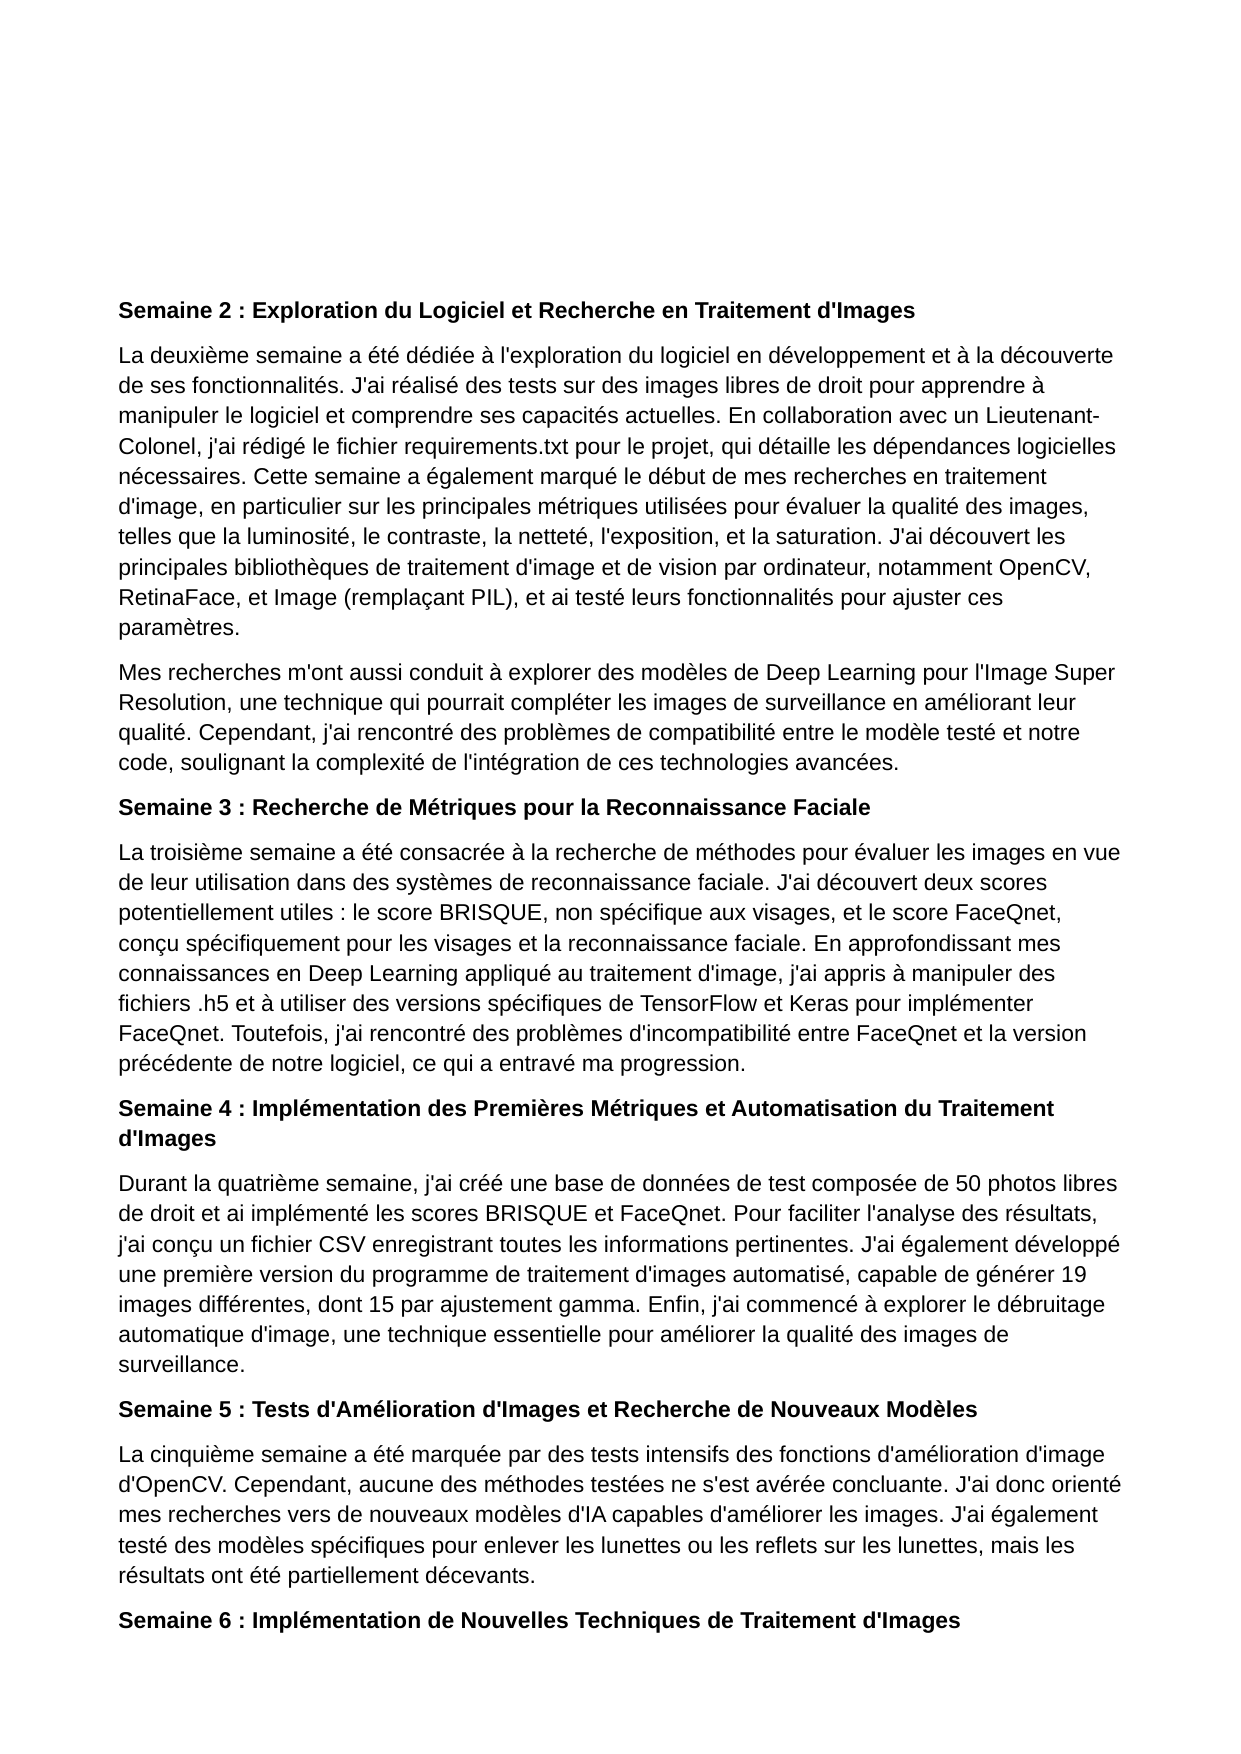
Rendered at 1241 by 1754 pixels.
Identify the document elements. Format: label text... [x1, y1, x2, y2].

text La cinquième semaine a été marquée par des tests intensifs des fonctions d'amélioration d'image d'OpenCV. Cependant, aucune des méthodes testées ne s'est avérée concluante. J'ai donc orienté mes recherches vers de nouveaux modèles d'IA capables d'améliorer les images. J'ai également testé des modèles spécifiques pour enlever les lunettes ou les reflets sur les lunettes, mais les résultats ont été partiellement décevants. [118, 1441, 1122, 1588]
text Semaine 4 : Implémentation des Premières Métriques et Automatisation du Traitement d'Images [118, 1095, 1122, 1152]
text Mes recherches m'ont aussi conduit à explorer des modèles de Deep Learning pour l'Image Super Resolution, une technique qui pourrait compléter les images de surveillance en améliorant leur qualité. Cependant, j'ai rencontré des problèmes de compatibilité entre le modèle testé et notre code, soulignant la complexité de l'intégration de ces technologies avancées. [118, 659, 1122, 776]
text Durant la quatrième semaine, j'ai créé une base de données de test composée de 50 photos libres de droit et ai implémenté les scores BRISQUE et FaceQnet. Pour faciliter l'analyse des résultats, j'ai conçu un fichier CSV enregistrant toutes les informations pertinentes. J'ai également développé une première version du programme de traitement d'images automatisé, capable de générer 19 images différentes, dont 15 par ajustement gamma. Enfin, j'ai commencé à explorer le débruitage automatique d'image, une technique essentielle pour améliorer la qualité des images de surveillance. [118, 1170, 1122, 1378]
text Semaine 5 : Tests d'Amélioration d'Images et Recherche de Nouveaux Modèles [118, 1396, 1122, 1423]
text Semaine 2 : Exploration du Logiciel et Recherche en Traitement d'Images [118, 297, 1122, 324]
text Semaine 6 : Implémentation de Nouvelles Techniques de Traitement d'Images [118, 1607, 1122, 1633]
text La deuxième semaine a été dédiée à l'exploration du logiciel en développement et à la découverte de ses fonctionnalités. J'ai réalisé des tests sur des images libres de droit pour apprendre à manipuler le logiciel et comprendre ses capacités actuelles. En collaboration avec un Lieutenant-Colonel, j'ai rédigé le fichier requirements.txt pour le projet, qui détaille les dépendances logicielles nécessaires. Cette semaine a également marqué le début de mes recherches en traitement d'image, en particulier sur les principales métriques utilisées pour évaluer la qualité des images, telles que la luminosité, le contraste, la netteté, l'exposition, et la saturation. J'ai découvert les principales bibliothèques de traitement d'image et de vision par ordinateur, notamment OpenCV, RetinaFace, et Image (remplaçant PIL), et ai testé leurs fonctionnalités pour ajuster ces paramètres. [118, 342, 1122, 640]
text Semaine 3 : Recherche de Métriques pour la Reconnaissance Faciale [118, 794, 1122, 821]
text La troisième semaine a été consacrée à la recherche de méthodes pour évaluer les images en vue de leur utilisation dans des systèmes de reconnaissance faciale. J'ai découvert deux scores potentiellement utiles : le score BRISQUE, non spécifique aux visages, et le score FaceQnet, conçu spécifiquement pour les visages et la reconnaissance faciale. En approfondissant mes connaissances en Deep Learning appliqué au traitement d'image, j'ai appris à manipuler des fichiers .h5 et à utiliser des versions spécifiques de TensorFlow et Keras pour implémenter FaceQnet. Toutefois, j'ai rencontré des problèmes d'incompatibilité entre FaceQnet et la version précédente de notre logiciel, ce qui a entravé ma progression. [118, 839, 1122, 1077]
